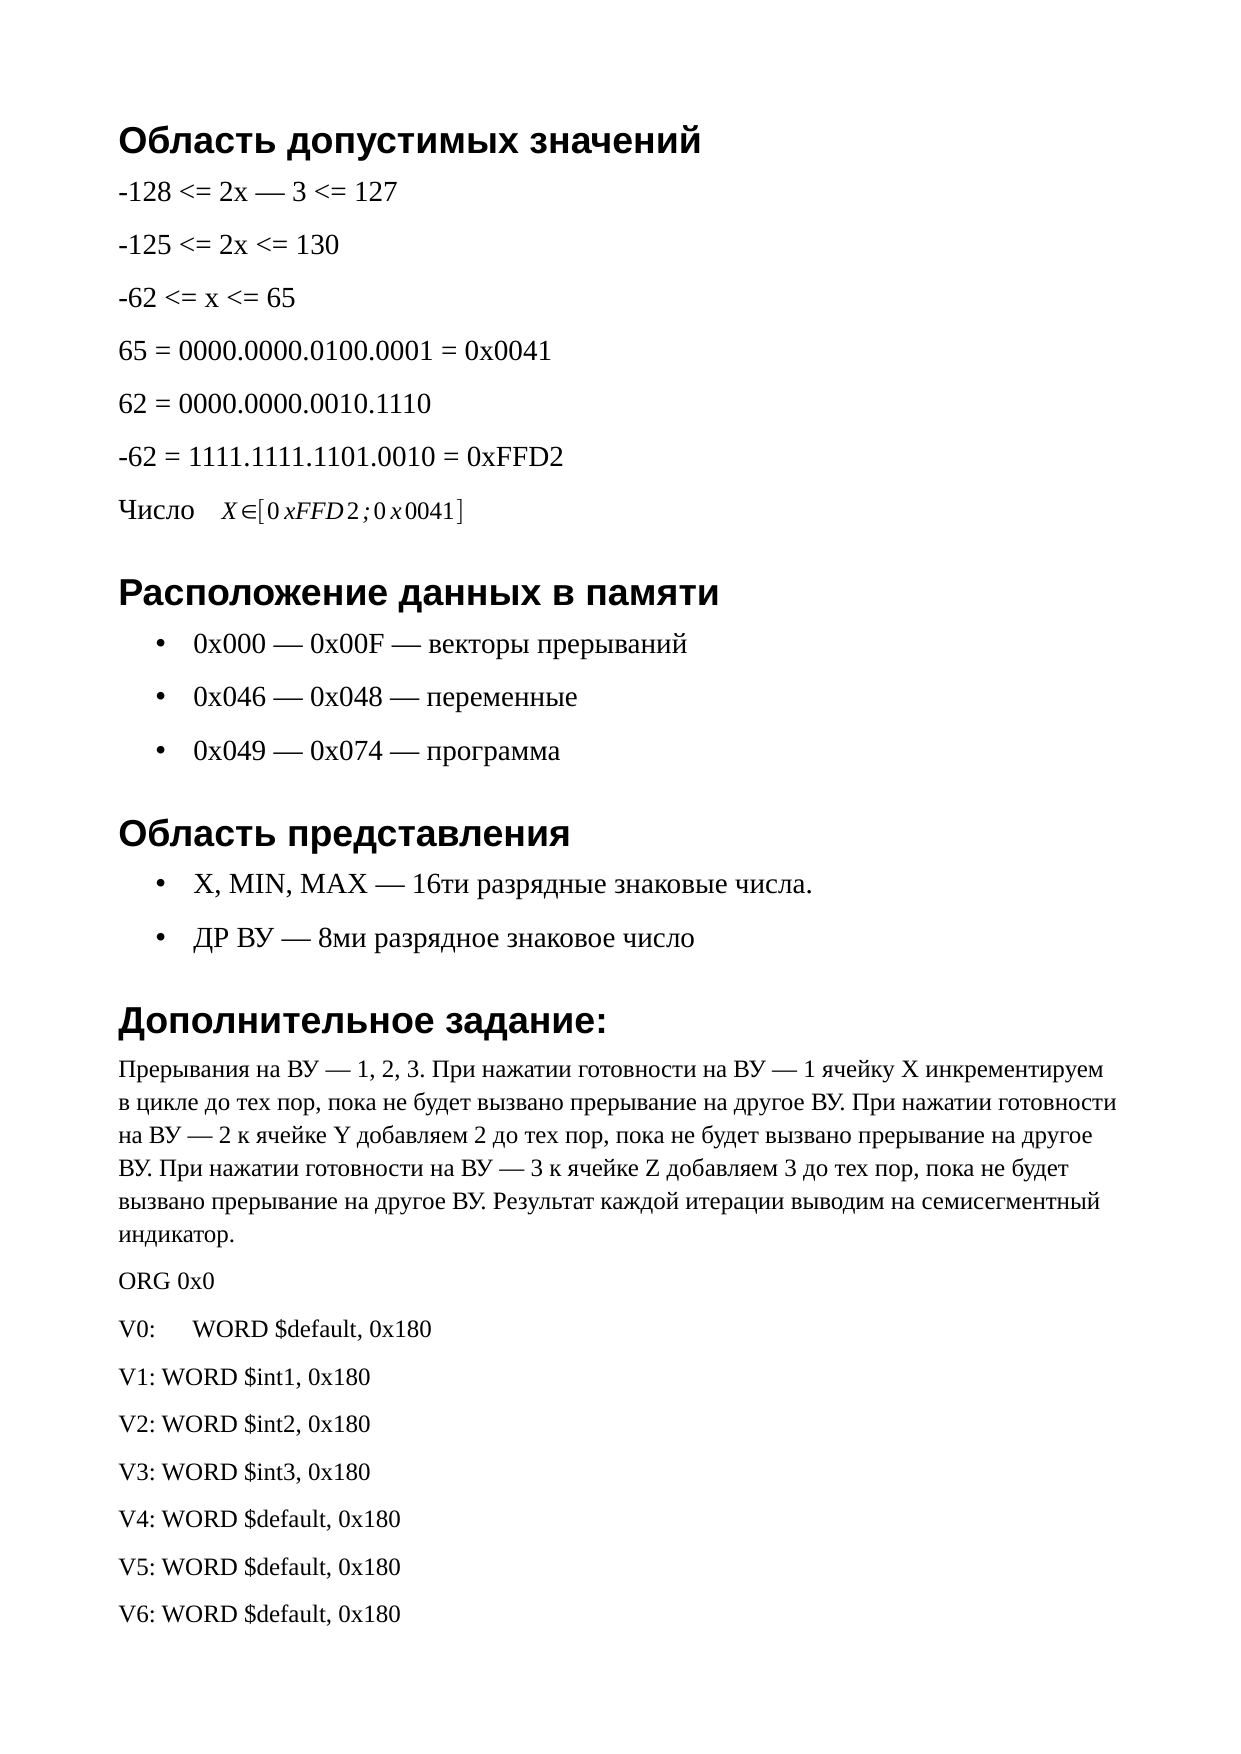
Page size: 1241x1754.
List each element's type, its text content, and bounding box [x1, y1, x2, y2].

subtitle Дополнительное задание: [118, 998, 1122, 1041]
list 0x000 — 0x00F — векторы прерываний [156, 626, 1122, 660]
list 0x046 — 0x048 — переменные [156, 679, 1122, 713]
text V6: WORD $default, 0x180 [118, 1599, 1122, 1628]
text Прерывания на ВУ — 1, 2, 3. При нажатии готовности на ВУ — 1 ячейку X инкрементируем в цикле до тех пор, пока не будет вызвано прерывание на другое ВУ. При нажатии готовности на ВУ — 2 к ячейке Y добавляем 2 до тех пор, пока не будет вызвано прерывание на другое ВУ. При нажатии готовности на ВУ — 3 к ячейке Z добавляем 3 до тех пор, пока не будет вызвано прерывание на другое ВУ. Результат каждой итерации выводим на семисегментный индикатор. [118, 1054, 1122, 1247]
text -128 <= 2x — 3 <= 127 [118, 174, 1122, 207]
list 0x049 — 0x074 — программа [156, 733, 1122, 766]
subtitle Расположение данных в памяти [118, 571, 1122, 614]
text V4: WORD $default, 0x180 [118, 1504, 1122, 1533]
text 65 = 0000.0000.0100.0001 = 0x0041 [118, 333, 1122, 367]
text V2: WORD $int2, 0x180 [118, 1409, 1122, 1438]
text V0: WORD $default, 0x180 [118, 1314, 1122, 1343]
text Число [118, 492, 1122, 526]
text ORG 0x0 [118, 1266, 1122, 1295]
list X, MIN, MAX — 16ти разрядные знаковые числа. [156, 867, 1122, 900]
text -125 <= 2x <= 130 [118, 227, 1122, 260]
text V3: WORD $int3, 0x180 [118, 1457, 1122, 1486]
list ДР ВУ — 8ми разрядное знаковое число [156, 920, 1122, 953]
text -62 <= x <= 65 [118, 280, 1122, 313]
subtitle Область представления [118, 811, 1122, 854]
text V5: WORD $default, 0x180 [118, 1552, 1122, 1581]
text 62 = 0000.0000.0010.1110 [118, 386, 1122, 420]
text V1: WORD $int1, 0x180 [118, 1362, 1122, 1390]
text -62 = 1111.1111.1101.0010 = 0xFFD2 [118, 439, 1122, 473]
subtitle Область допустимых значений [118, 118, 1122, 161]
